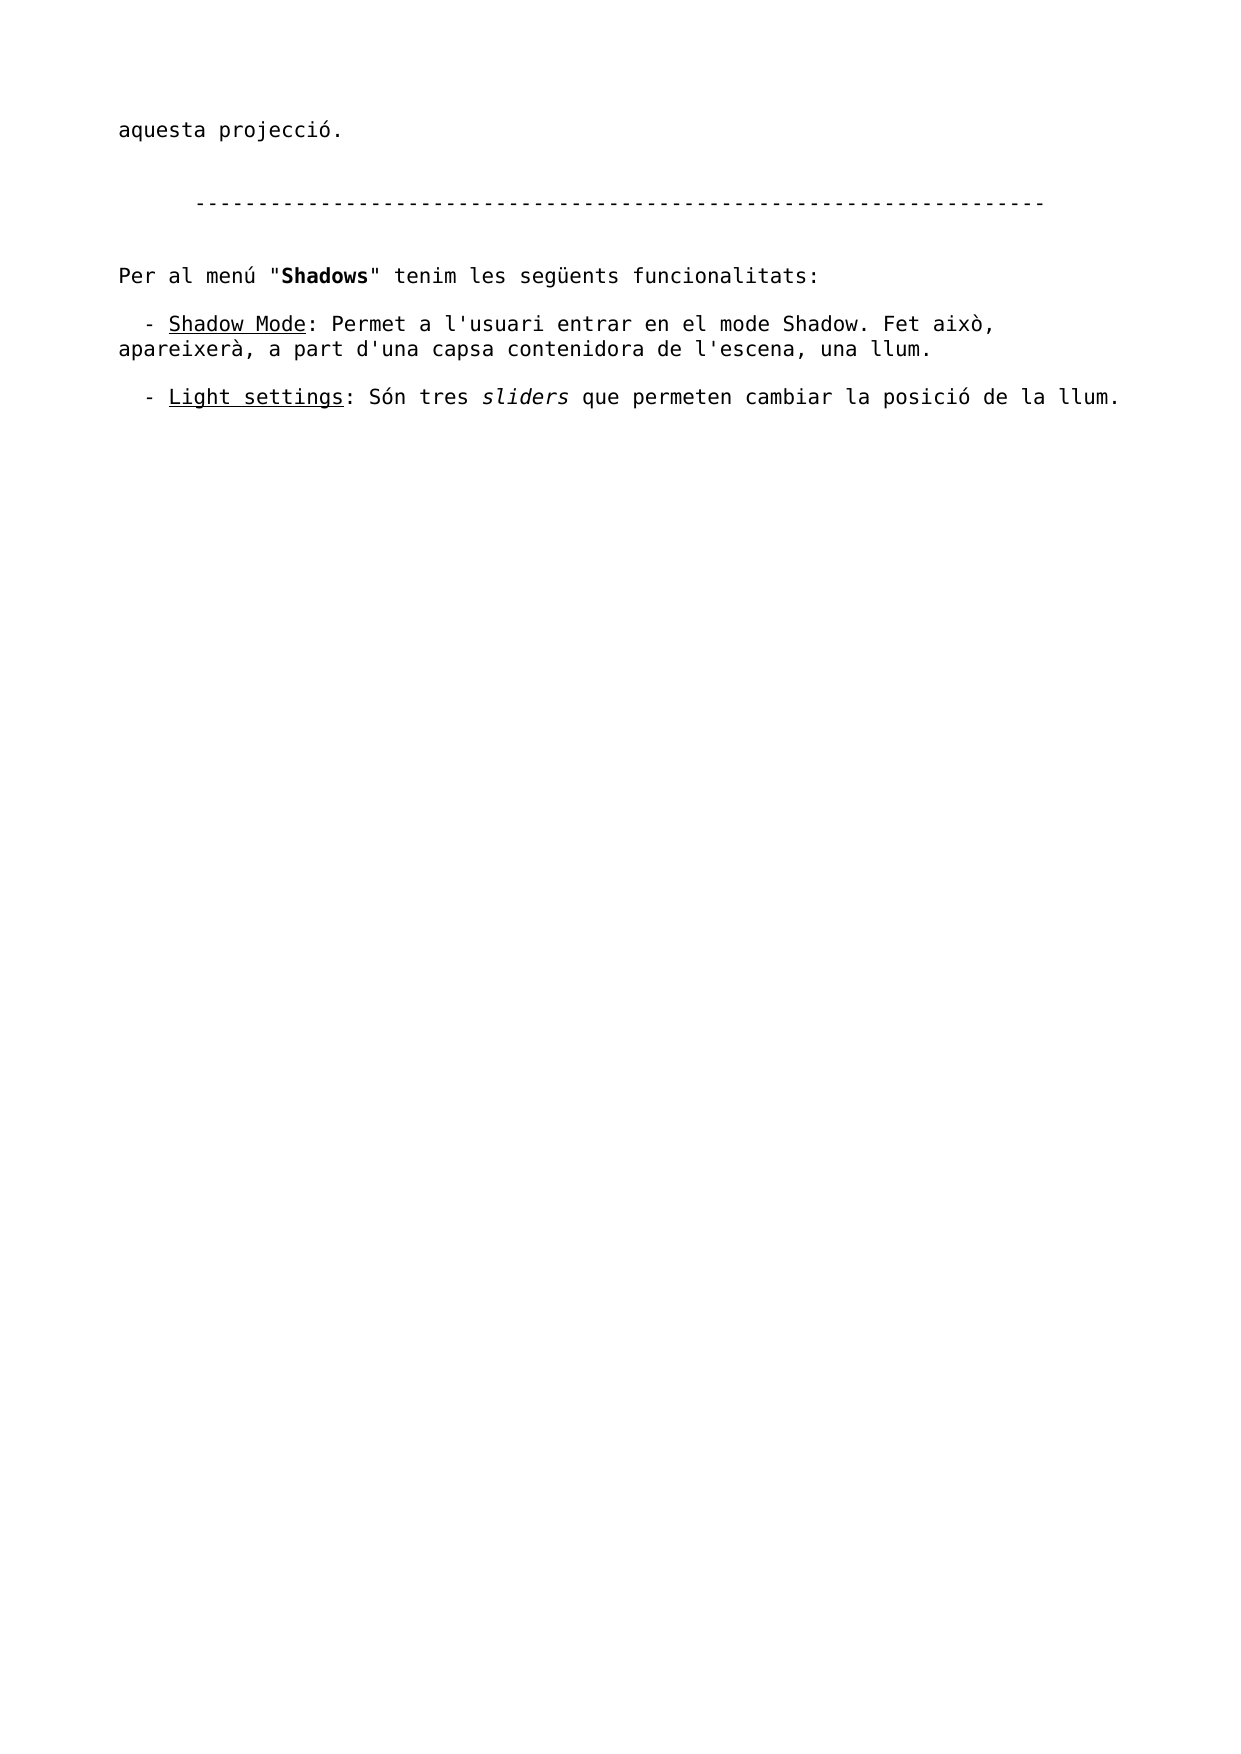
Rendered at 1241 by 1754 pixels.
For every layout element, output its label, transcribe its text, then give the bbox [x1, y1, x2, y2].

text Per al menú "Shadows" tenim les següents funcionalitats: [118, 264, 1122, 288]
text - Shadow Mode: Permet a l'usuari entrar en el mode Shadow. Fet això, apareixerà, a part d'una capsa contenidora de l'escena, una llum. [118, 312, 1122, 361]
text - Light settings: Són tres sliders que permeten cambiar la posició de la llum. [118, 385, 1122, 409]
text aquesta projecció. [118, 118, 1122, 142]
text -------------------------------------------------------------------- [118, 191, 1122, 215]
